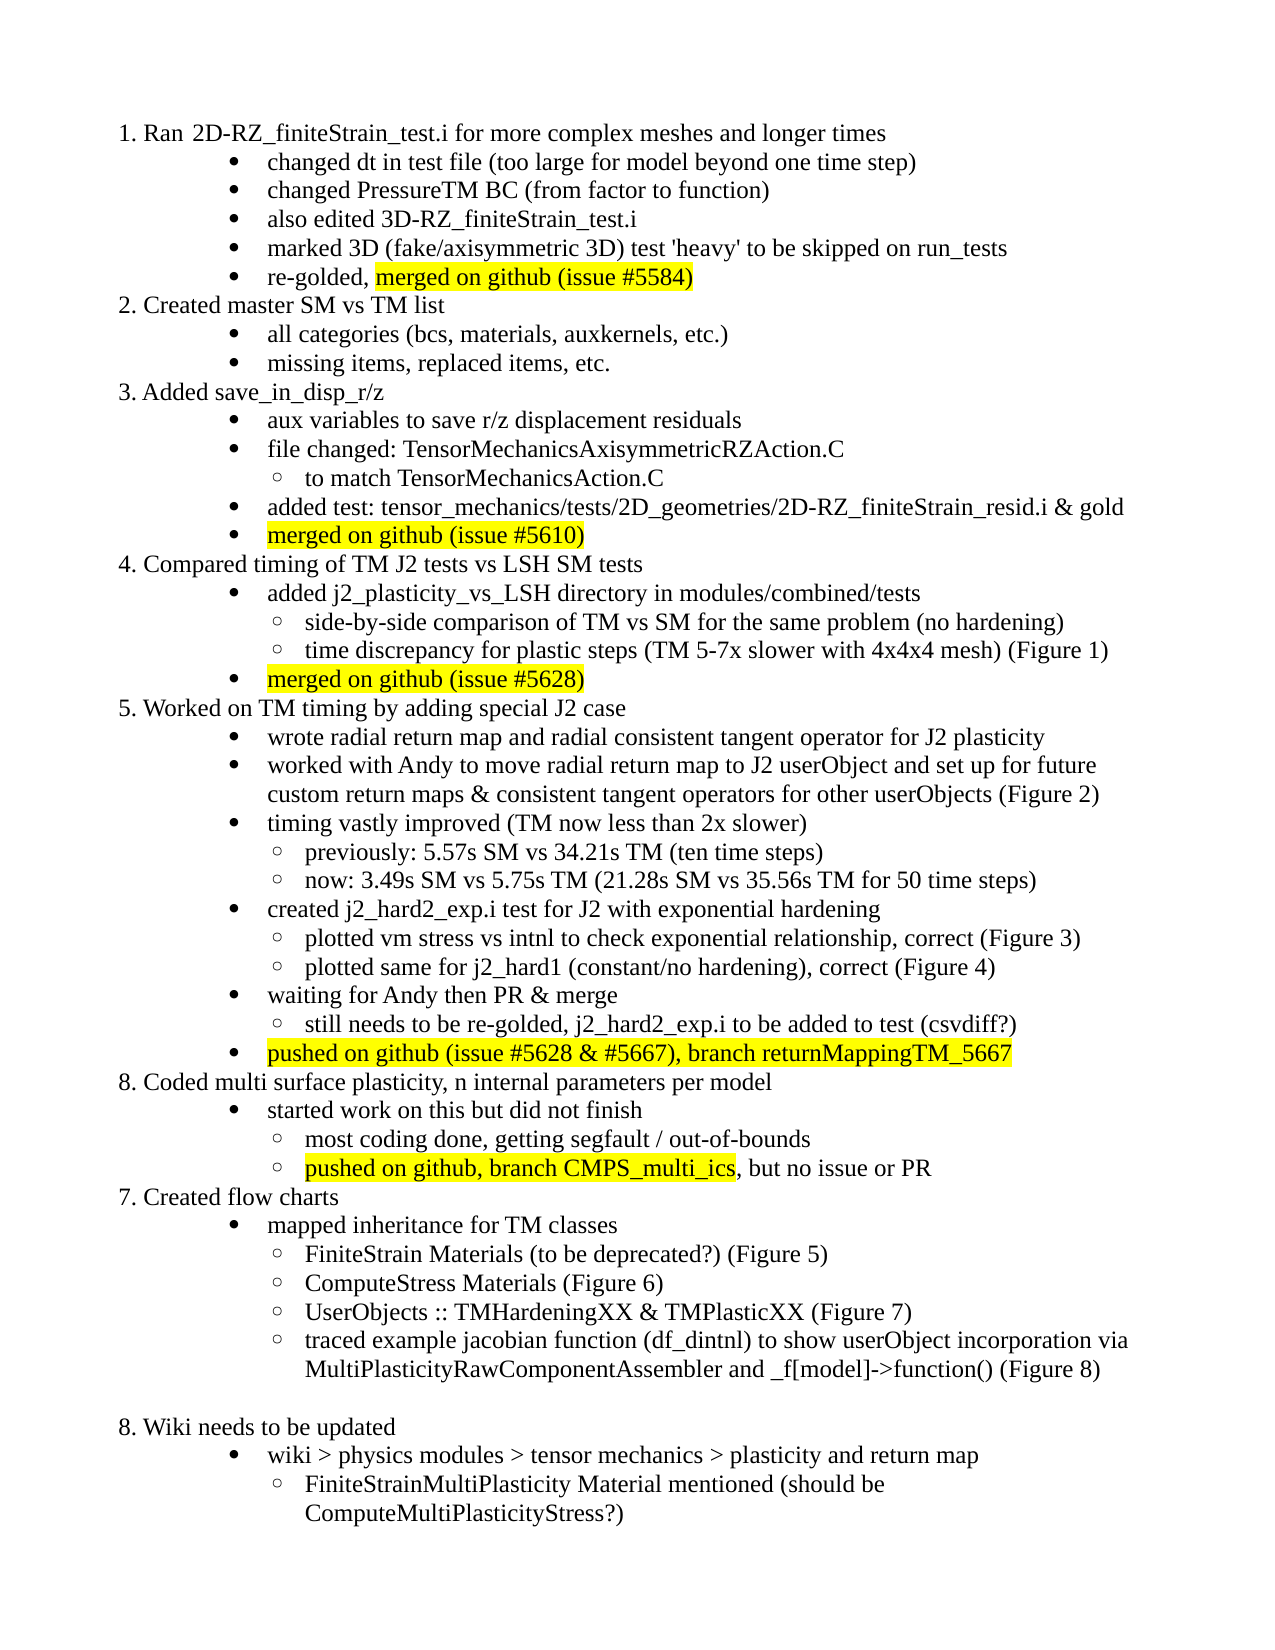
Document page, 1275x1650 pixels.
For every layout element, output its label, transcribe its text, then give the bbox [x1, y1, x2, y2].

list added j2_plasticity_vs_LSH directory in modules/combined/tests [229, 578, 1157, 607]
list side-by-side comparison of TM vs SM for the same problem (no hardening) [267, 607, 1157, 636]
list plotted same for j2_hard1 (constant/no hardening), correct (Figure 4) [267, 952, 1157, 981]
list traced example jacobian function (df_dintnl) to show userObject incorporation via MultiPlasticityRawComponentAssembler and _f[model]->function() (Figure 8) [267, 1326, 1157, 1383]
list missing items, replaced items, etc. [229, 348, 1157, 377]
list added test: tensor_mechanics/tests/2D_geometries/2D-RZ_finiteStrain_resid.i & gold [229, 492, 1157, 521]
list also edited 3D-RZ_finiteStrain_test.i [229, 204, 1157, 233]
text 3. Added save_in_disp_r/z [118, 377, 1157, 406]
text 1. Ran 2D-RZ_finiteStrain_test.i for more complex meshes and longer times [118, 118, 1157, 147]
list time discrepancy for plastic steps (TM 5-7x slower with 4x4x4 mesh) (Figure 1) [267, 636, 1157, 664]
list mapped inheritance for TM classes [229, 1211, 1157, 1239]
list still needs to be re-golded, j2_hard2_exp.i to be added to test (csvdiff?) [267, 1009, 1157, 1038]
list wrote radial return map and radial consistent tangent operator for J2 plasticity [229, 722, 1157, 751]
list pushed on github (issue #5628 & #5667), branch returnMappingTM_5667 [229, 1038, 1157, 1067]
list file changed: TensorMechanicsAxisymmetricRZAction.C [229, 434, 1157, 463]
list most coding done, getting segfault / out-of-bounds [267, 1124, 1157, 1153]
list worked with Andy to move radial return map to J2 userObject and set up for future custom return maps & consistent tangent operators for other userObjects (Figure 2) [229, 751, 1157, 808]
list merged on github (issue #5628) [229, 664, 1157, 693]
list started work on this but did not finish [229, 1096, 1157, 1124]
list plotted vm stress vs intnl to check exponential relationship, correct (Figure 3) [267, 923, 1157, 952]
list merged on github (issue #5610) [229, 521, 1157, 549]
list aux variables to save r/z displacement residuals [229, 406, 1157, 434]
list FiniteStrainMultiPlasticity Material mentioned (should be ComputeMultiPlasticityStress?) [267, 1469, 1157, 1527]
list FiniteStrain Materials (to be deprecated?) (Figure 5) [267, 1239, 1157, 1268]
list waiting for Andy then PR & merge [229, 981, 1157, 1009]
list all categories (bcs, materials, auxkernels, etc.) [229, 319, 1157, 348]
list created j2_hard2_exp.i test for J2 with exponential hardening [229, 894, 1157, 923]
list to match TensorMechanicsAction.C [267, 463, 1157, 492]
list now: 3.49s SM vs 5.75s TM (21.28s SM vs 35.56s TM for 50 time steps) [267, 866, 1157, 894]
list changed dt in test file (too large for model beyond one time step) [229, 147, 1157, 176]
list wiki > physics modules > tensor mechanics > plasticity and return map [229, 1441, 1157, 1469]
text 7. Created flow charts [118, 1182, 1157, 1211]
text 5. Worked on TM timing by adding special J2 case [118, 693, 1157, 722]
text 8. Wiki needs to be updated [118, 1412, 1157, 1441]
list marked 3D (fake/axisymmetric 3D) test 'heavy' to be skipped on run_tests [229, 233, 1157, 262]
text 4. Compared timing of TM J2 tests vs LSH SM tests [118, 549, 1157, 578]
list re-golded, merged on github (issue #5584) [229, 262, 1157, 291]
list ComputeStress Materials (Figure 6) [267, 1268, 1157, 1297]
list UserObjects :: TMHardeningXX & TMPlasticXX (Figure 7) [267, 1297, 1157, 1326]
list pushed on github, branch CMPS_multi_ics, but no issue or PR [267, 1153, 1157, 1182]
text 8. Coded multi surface plasticity, n internal parameters per model [118, 1067, 1157, 1096]
list timing vastly improved (TM now less than 2x slower) [229, 808, 1157, 837]
list previously: 5.57s SM vs 34.21s TM (ten time steps) [267, 837, 1157, 866]
list changed PressureTM BC (from factor to function) [229, 176, 1157, 204]
text 2. Created master SM vs TM list [118, 291, 1157, 319]
